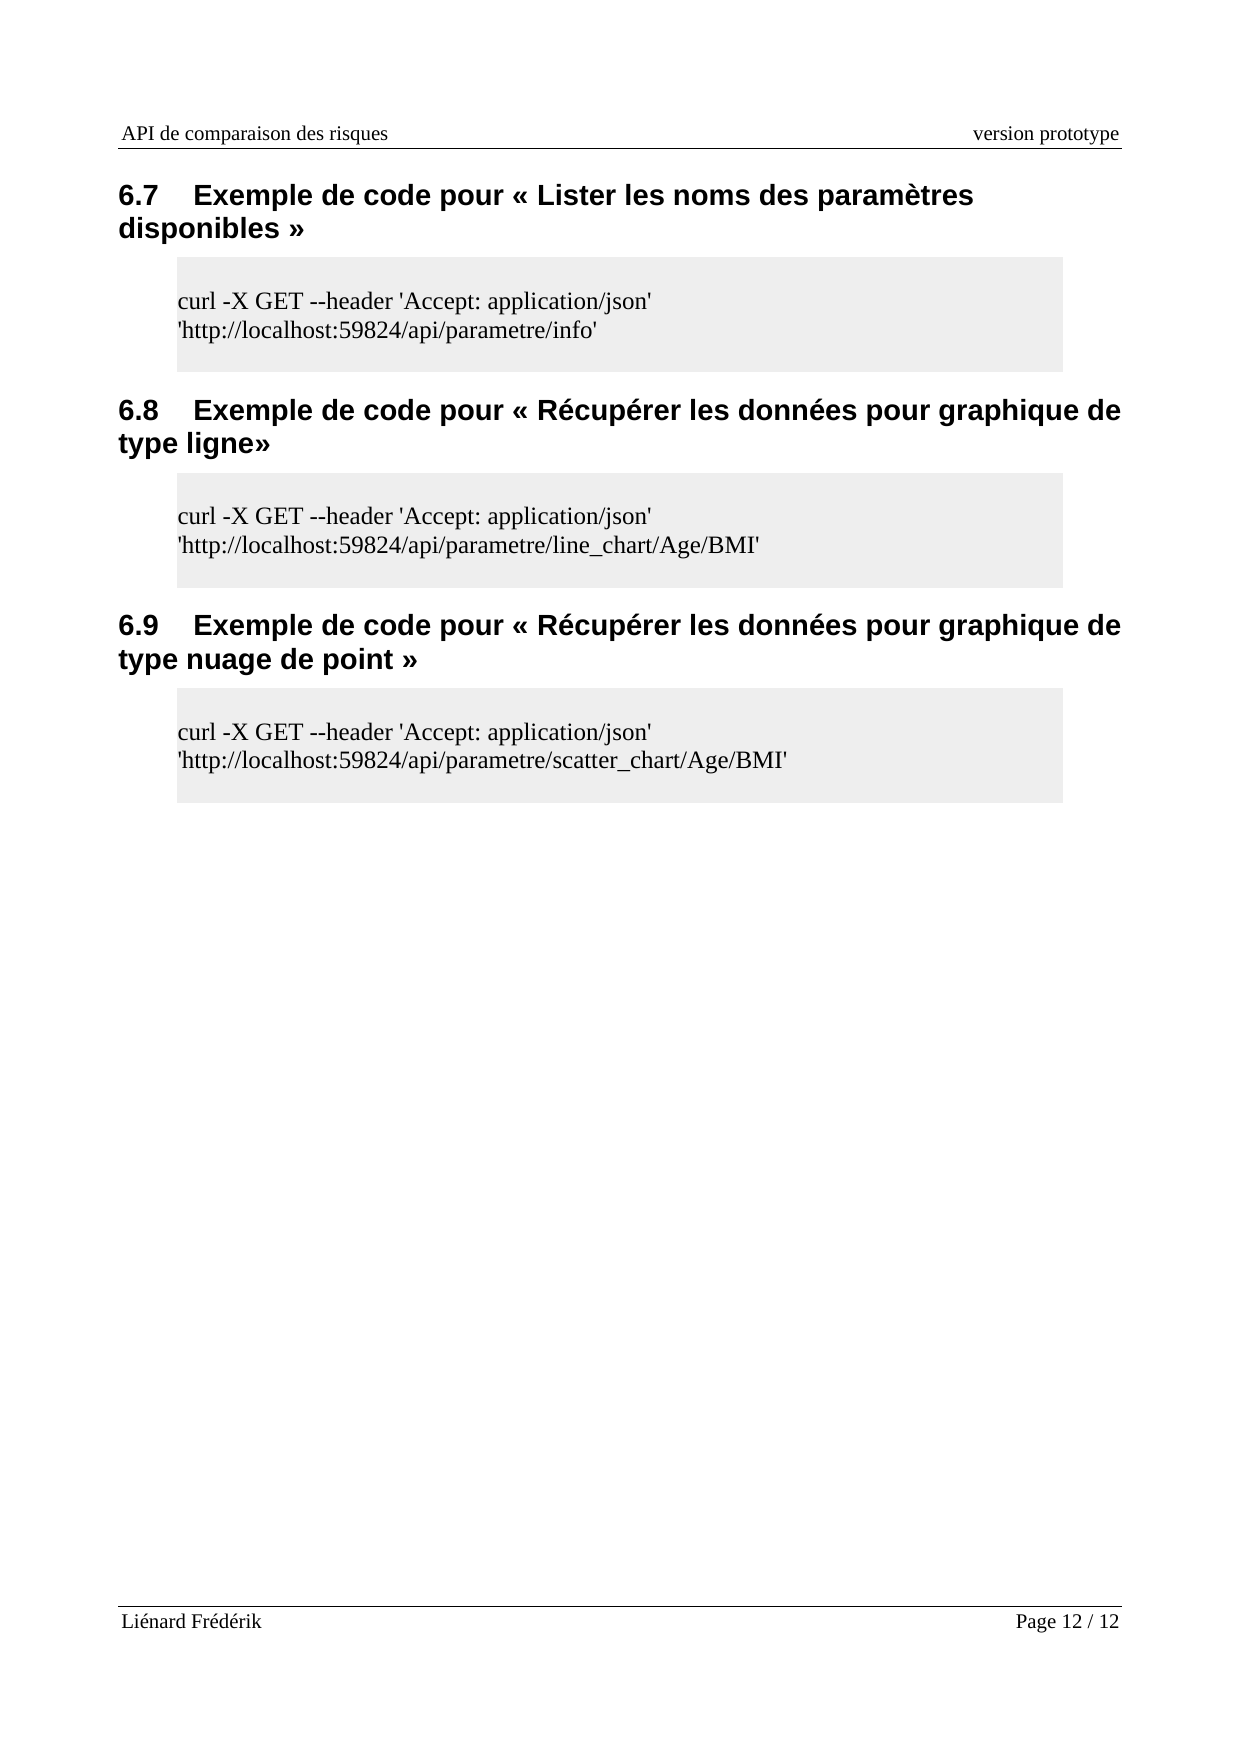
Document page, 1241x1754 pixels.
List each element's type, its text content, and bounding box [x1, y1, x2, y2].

text curl -X GET --header 'Accept: application/json' 'http://localhost:59824/api/parametre/info' [177, 286, 1063, 343]
text curl -X GET --header 'Accept: application/json' 'http://localhost:59824/api/parametre/line_chart/Age/BMI' [177, 501, 1063, 559]
subtitle Exemple de code pour « Récupérer les données pour graphique de type ligne» [118, 393, 1122, 460]
subtitle Exemple de code pour « Récupérer les données pour graphique de type nuage de point » [118, 608, 1122, 676]
text curl -X GET --header 'Accept: application/json' 'http://localhost:59824/api/parametre/scatter_chart/Age/BMI' [177, 717, 1063, 774]
subtitle Exemple de code pour « Lister les noms des paramètres disponibles » [118, 178, 1122, 245]
